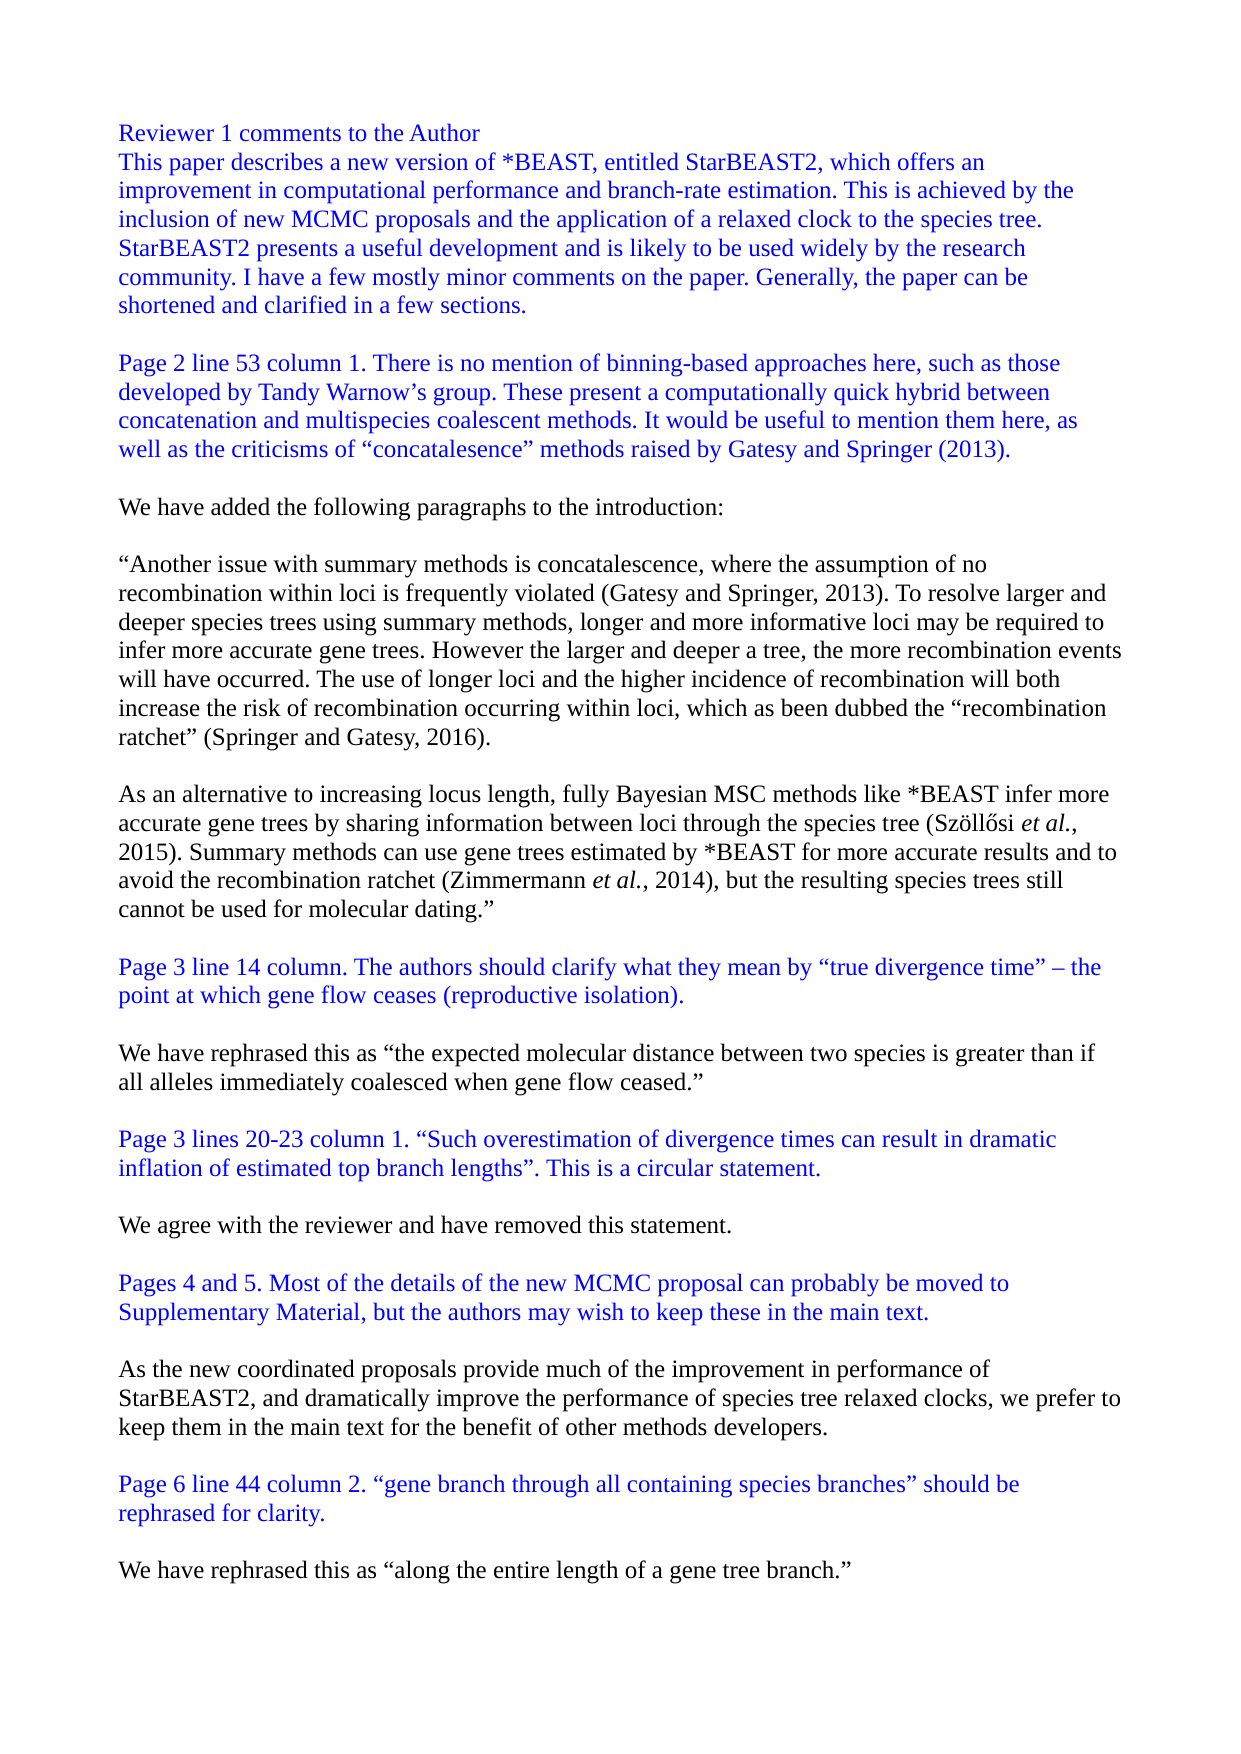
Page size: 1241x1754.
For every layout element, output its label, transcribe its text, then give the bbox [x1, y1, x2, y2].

text We agree with the reviewer and have removed this statement. [118, 1211, 1122, 1239]
text Page 3 line 14 column. The authors should clarify what they mean by “true divergence time” – the point at which gene flow ceases (reproductive isolation). [118, 952, 1122, 1009]
text Pages 4 and 5. Most of the details of the new MCMC proposal can probably be moved to Supplementary Material, but the authors may wish to keep these in the main text. [118, 1268, 1122, 1326]
text Page 6 line 44 column 2. “gene branch through all containing species branches” should be rephrased for clarity. [118, 1469, 1122, 1527]
text “Another issue with summary methods is concatalescence, where the assumption of no recombination within loci is frequently violated (Gatesy and Springer, 2013). To resolve larger and deeper species trees using summary methods, longer and more informative loci may be required to infer more accurate gene trees. However the larger and deeper a tree, the more recombination events will have occurred. The use of longer loci and the higher incidence of recombination will both increase the risk of recombination occurring within loci, which as been dubbed the “recombination ratchet” (Springer and Gatesy, 2016). [118, 549, 1122, 751]
text Page 3 lines 20-23 column 1. “Such overestimation of divergence times can result in dramatic inflation of estimated top branch lengths”. This is a circular statement. [118, 1124, 1122, 1182]
text We have added the following paragraphs to the introduction: [118, 492, 1122, 521]
text As an alternative to increasing locus length, fully Bayesian MSC methods like *BEAST infer more accurate gene trees by sharing information between loci through the species tree (Szöllősi et al., 2015). Summary methods can use gene trees estimated by *BEAST for more accurate results and to avoid the recombination ratchet (Zimmermann et al., 2014), but the resulting species trees still cannot be used for molecular dating.” [118, 779, 1122, 923]
text This paper describes a new version of *BEAST, entitled StarBEAST2, which offers an improvement in computational performance and branch-rate estimation. This is achieved by the inclusion of new MCMC proposals and the application of a relaxed clock to the species tree. StarBEAST2 presents a useful development and is likely to be used widely by the research community. I have a few mostly minor comments on the paper. Generally, the paper can be shortened and clarified in a few sections. [118, 147, 1122, 319]
text Reviewer 1 comments to the Author [118, 118, 1122, 147]
text Page 2 line 53 column 1. There is no mention of binning-based approaches here, such as those developed by Tandy Warnow’s group. These present a computationally quick hybrid between concatenation and multispecies coalescent methods. It would be useful to mention them here, as well as the criticisms of “concatalesence” methods raised by Gatesy and Springer (2013). [118, 348, 1122, 463]
text We have rephrased this as “the expected molecular distance between two species is greater than if all alleles immediately coalesced when gene flow ceased.” [118, 1038, 1122, 1096]
text As the new coordinated proposals provide much of the improvement in performance of StarBEAST2, and dramatically improve the performance of species tree relaxed clocks, we prefer to keep them in the main text for the benefit of other methods developers. [118, 1354, 1122, 1441]
text We have rephrased this as “along the entire length of a gene tree branch.” [118, 1556, 1122, 1584]
